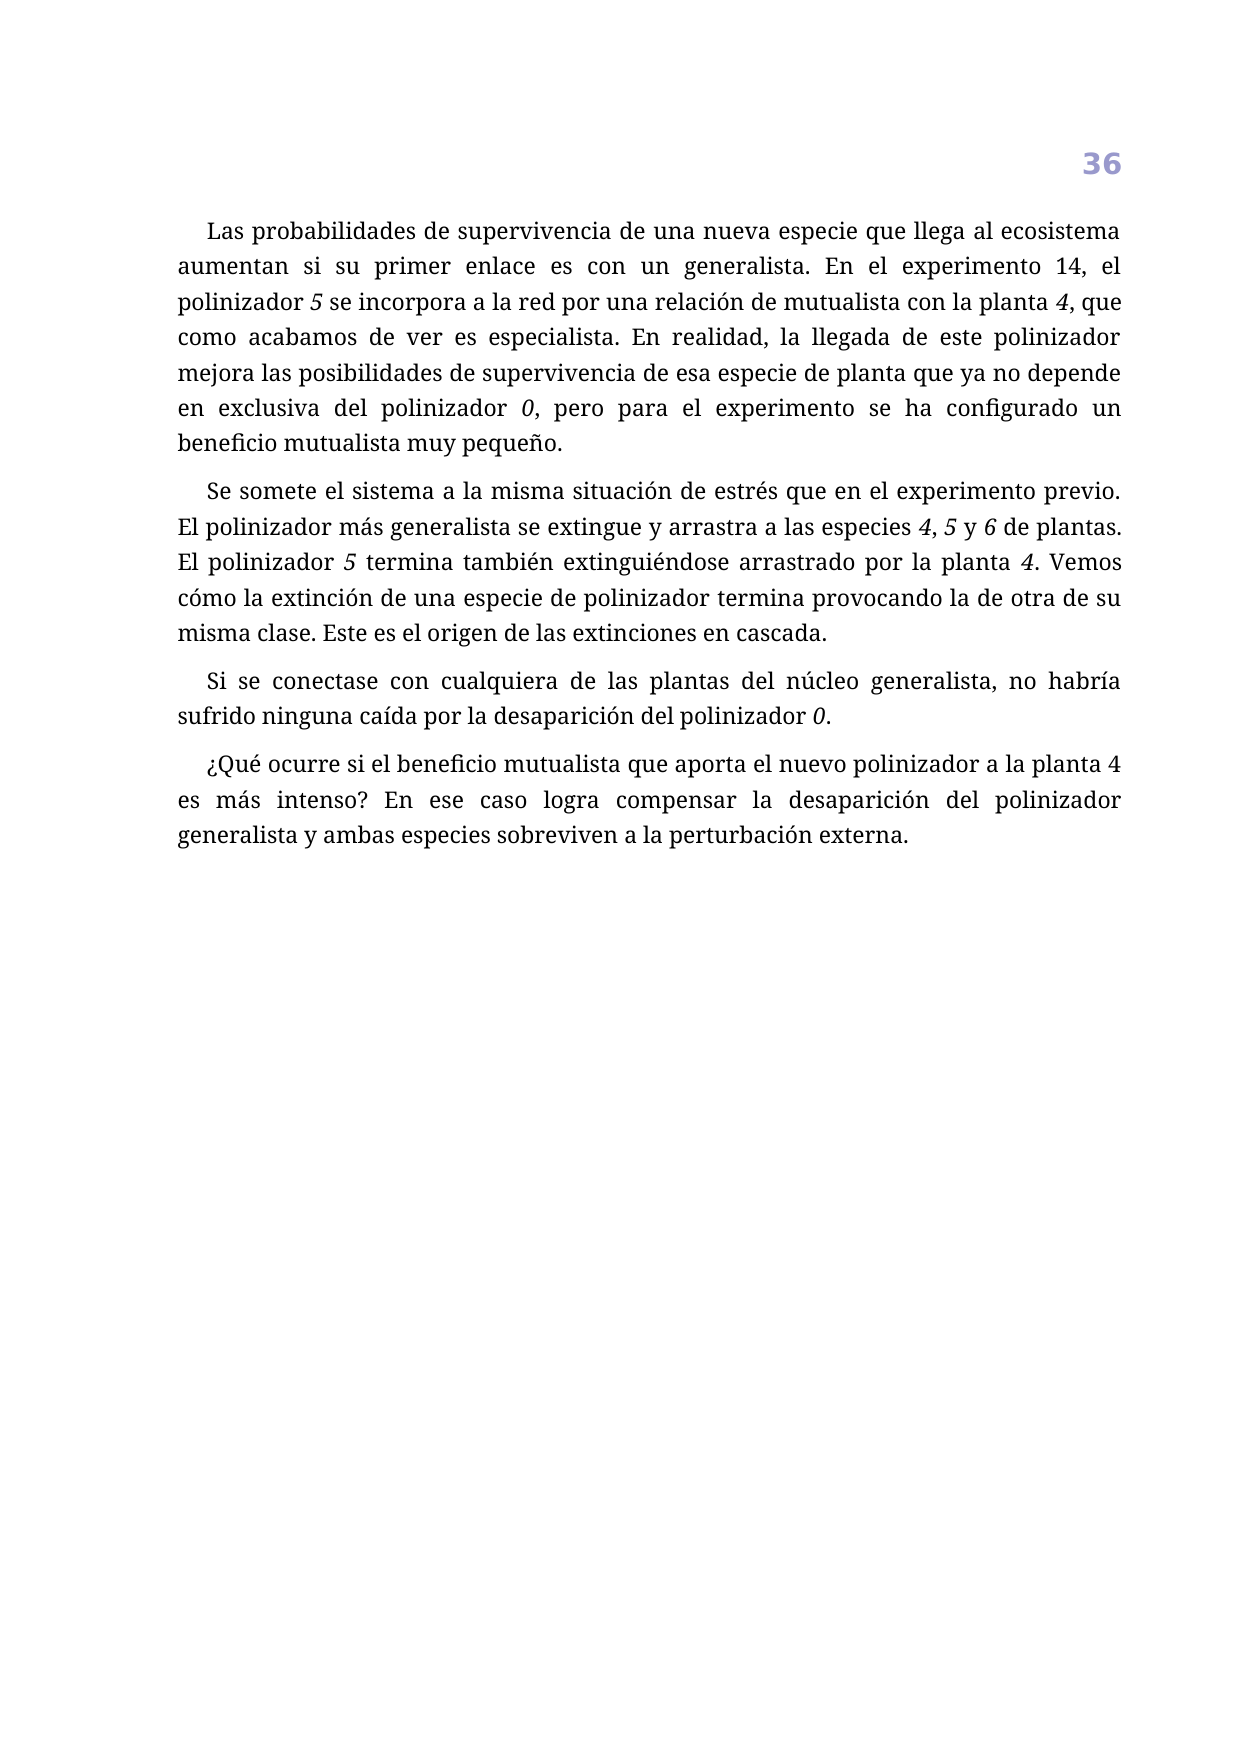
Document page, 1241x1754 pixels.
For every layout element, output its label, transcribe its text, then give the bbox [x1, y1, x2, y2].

text Se somete el sistema a la misma situación de estrés que en el experimento previo. El polinizador más generalista se extingue y arrastra a las especies 4, 5 y 6 de plantas. El polinizador 5 termina también extinguiéndose arrastrado por la planta 4. Vemos cómo la extinción de una especie de polinizador termina provocando la de otra de su misma clase. Este es el origen de las extinciones en cascada. [177, 471, 1122, 648]
text Si se conectase con cualquiera de las plantas del núcleo generalista, no habría sufrido ninguna caída por la desaparición del polinizador 0. [177, 661, 1122, 732]
text Las probabilidades de supervivencia de una nueva especie que llega al ecosistema aumentan si su primer enlace es con un generalista. En el experimento 14, el polinizador 5 se incorpora a la red por una relación de mutualista con la planta 4, que como acabamos de ver es especialista. En realidad, la llegada de este polinizador mejora las posibilidades de supervivencia de esa especie de planta que ya no depende en exclusiva del polinizador 0, pero para el experimento se ha configurado un beneficio mutualista muy pequeño. [177, 211, 1122, 459]
text ¿Qué ocurre si el beneficio mutualista que aporta el nuevo polinizador a la planta 4 es más intenso? En ese caso logra compensar la desaparición del polinizador generalista y ambas especies sobreviven a la perturbación externa. [177, 744, 1122, 851]
